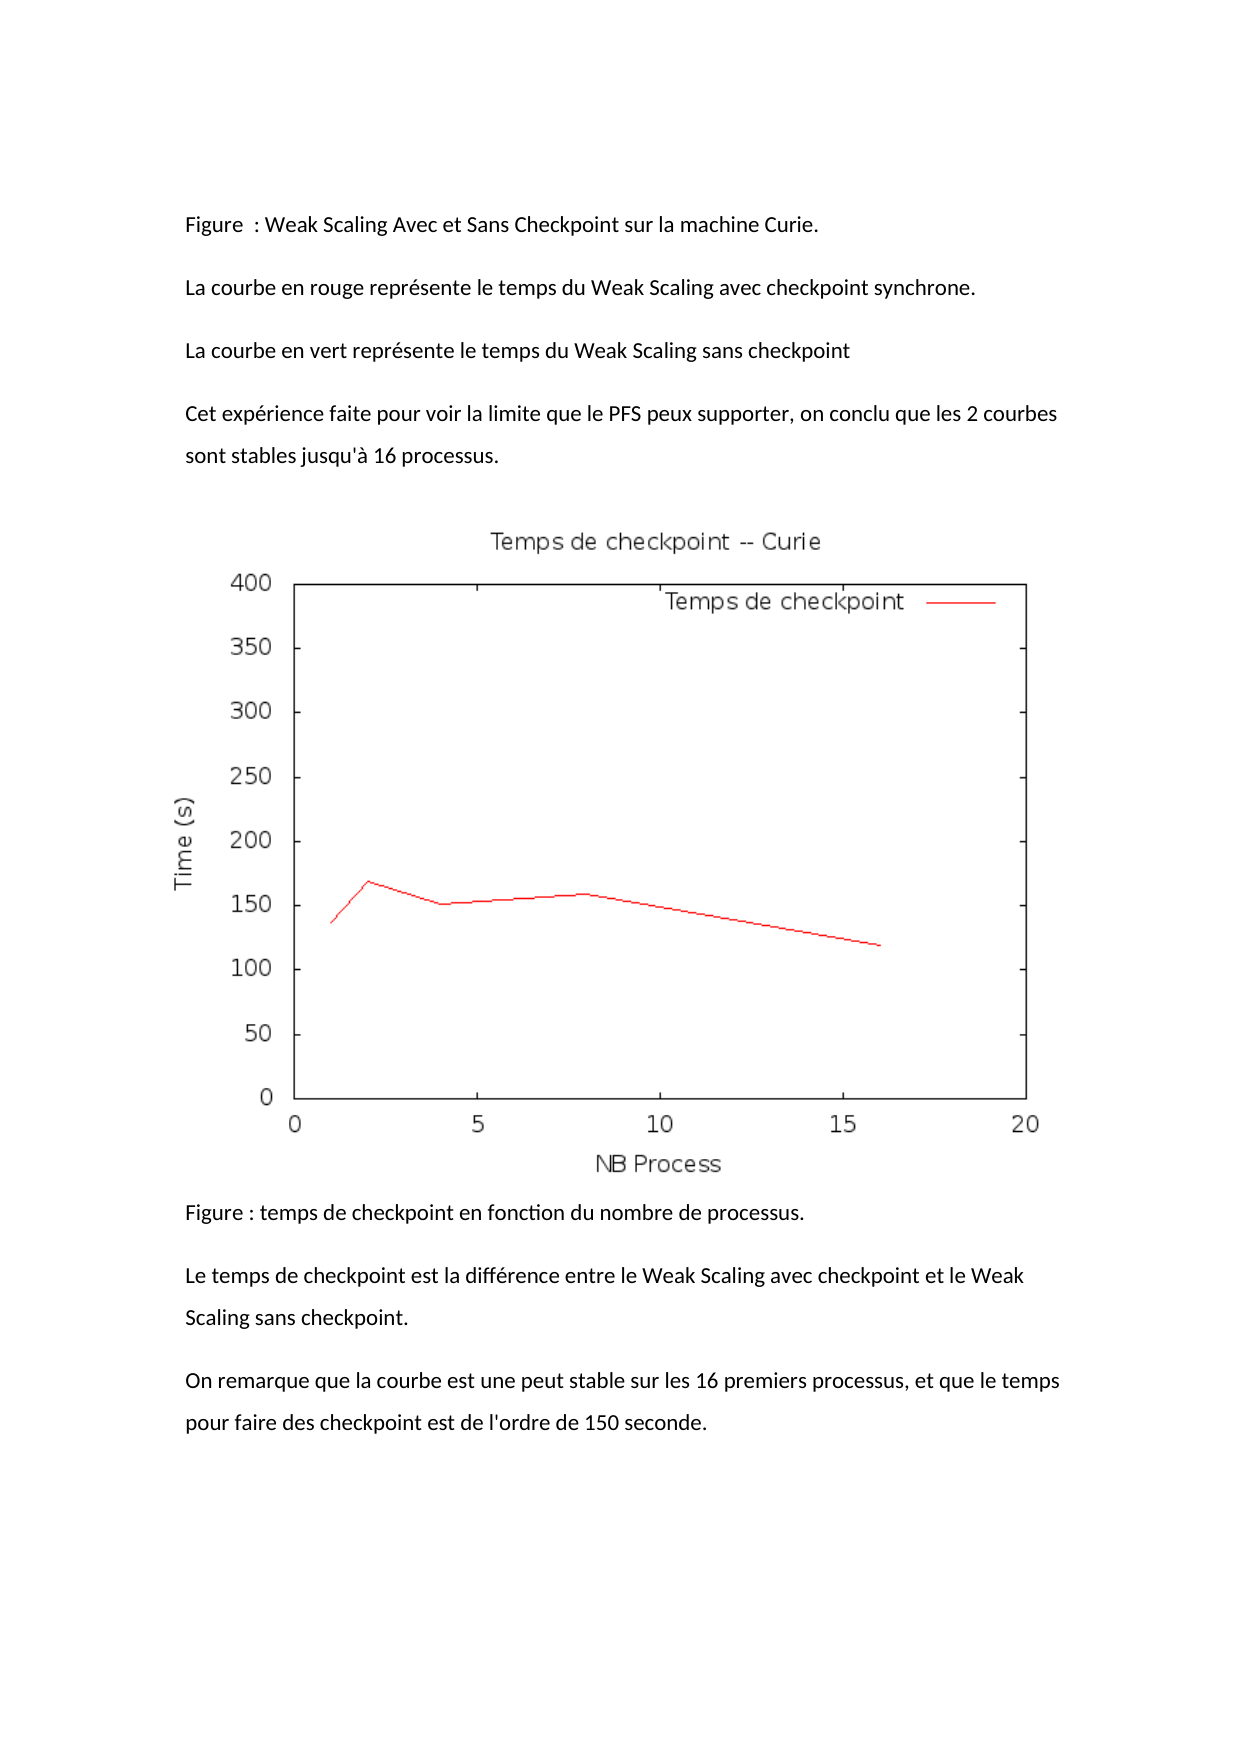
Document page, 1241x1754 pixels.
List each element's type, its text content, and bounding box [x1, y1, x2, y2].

text On remarque que la courbe est une peut stable sur les 16 premiers processus, et que le temps pour faire des checkpoint est de l'ordre de 150 seconde. [185, 1366, 1093, 1436]
text La courbe en rouge représente le temps du Weak Scaling avec checkpoint synchrone. [185, 273, 1093, 301]
text Figure : Weak Scaling Avec et Sans Checkpoint sur la machine Curie. [185, 210, 1093, 238]
picture [166, 503, 1074, 1185]
text Cet expérience faite pour voir la limite que le PFS peux supporter, on conclu que les 2 courbes sont stables jusqu'à 16 processus. [185, 399, 1093, 469]
text La courbe en vert représente le temps du Weak Scaling sans checkpoint [185, 336, 1093, 364]
text Le temps de checkpoint est la différence entre le Weak Scaling avec checkpoint et le Weak Scaling sans checkpoint. [185, 1261, 1093, 1331]
text Figure : temps de checkpoint en fonction du nombre de processus. [185, 504, 1093, 1226]
